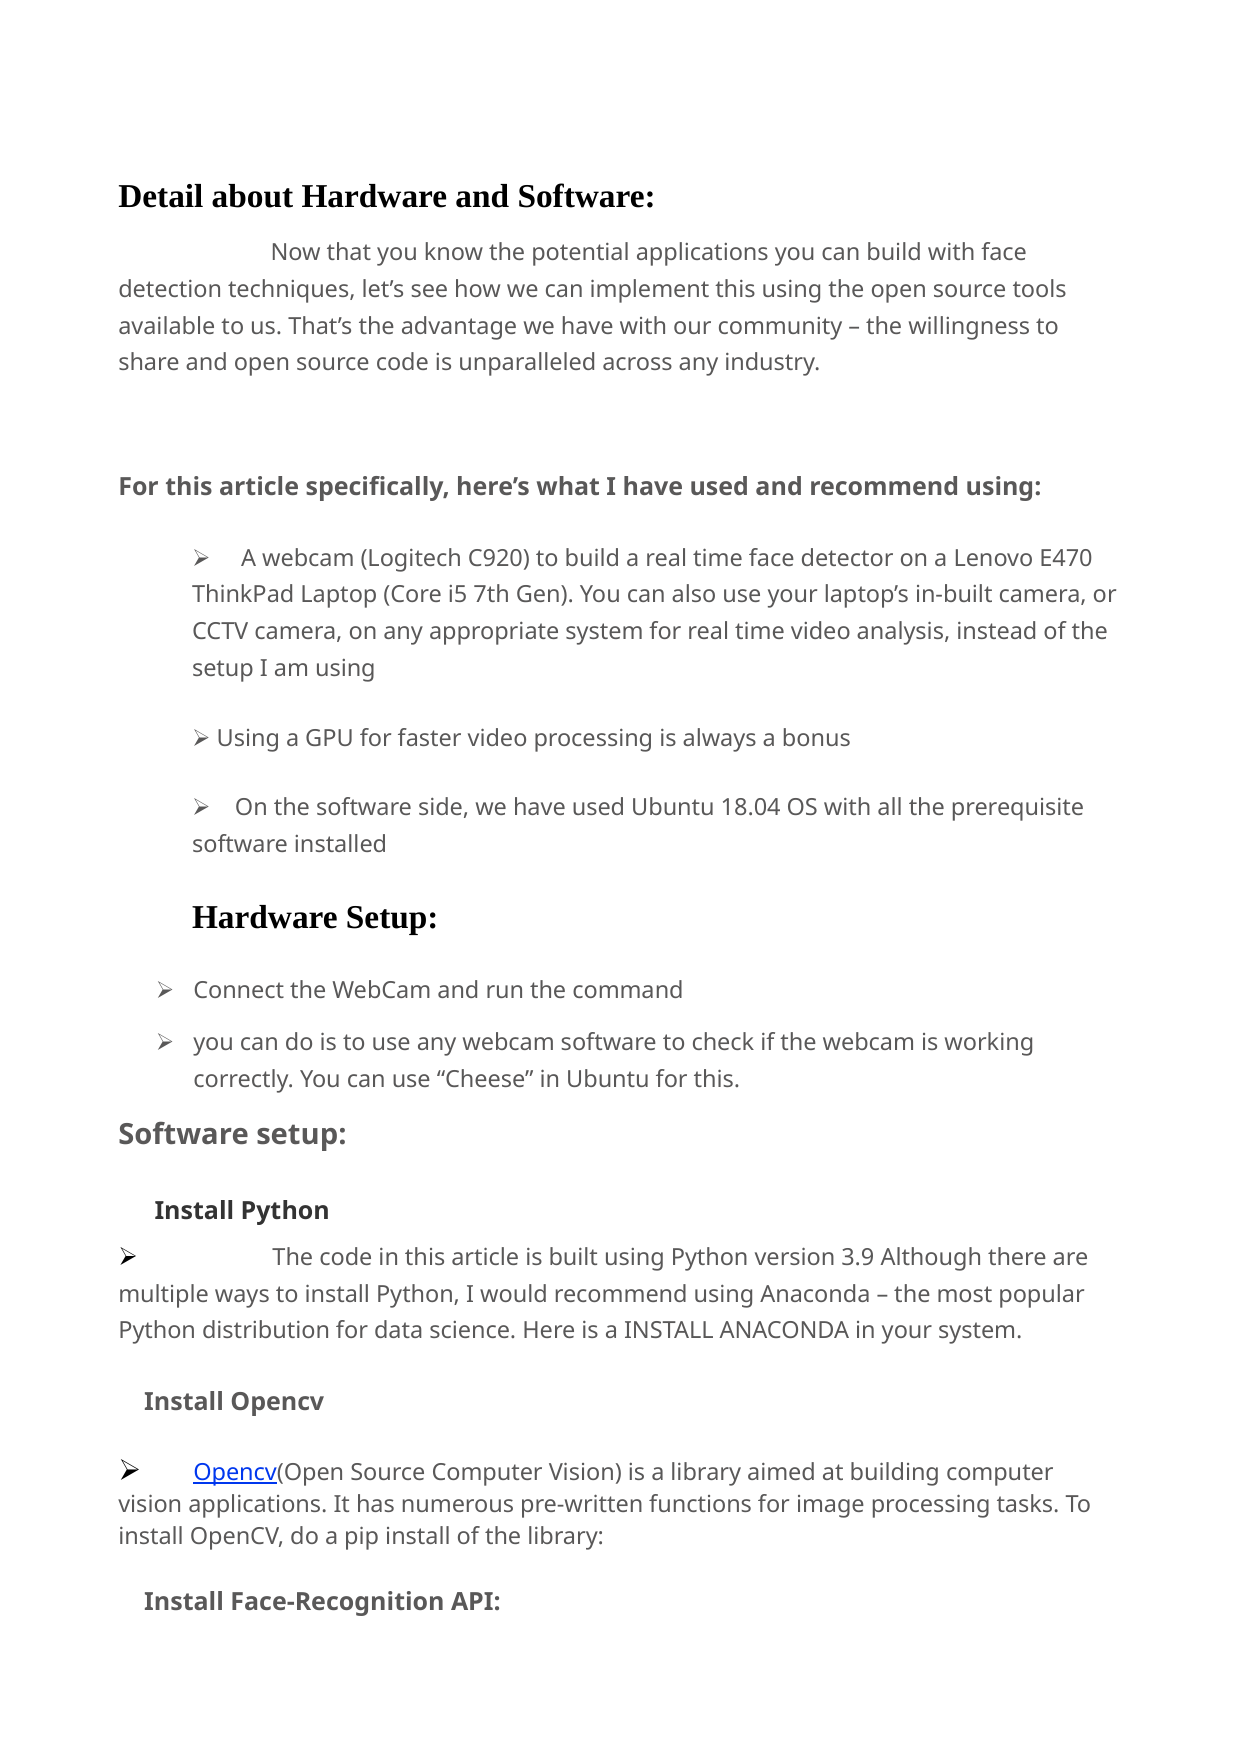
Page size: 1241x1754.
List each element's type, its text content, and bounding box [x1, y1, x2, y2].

text For this article specifically, here’s what I have used and recommend using: [118, 469, 1122, 503]
text Detail about Hardware and Software: [118, 177, 1122, 215]
text Install Face-Recognition API: [118, 1584, 1122, 1618]
subtitle Opencv(Open Source Computer Vision) is a library aimed at building computer vision applications. It has numerous pre-written functions for image processing tasks. To install OpenCV, do a pip install of the library: [118, 1455, 1122, 1551]
list The code in this article is built using Python version 3.9 Although there are multiple ways to install Python, I would recommend using Anaconda – the most popular Python distribution for data science. Here is a INSTALL ANACONDA in your system. [118, 1240, 1122, 1346]
list A webcam (Logitech C920) to build a real time face detector on a Lenovo E470 ThinkPad Laptop (Core i5 7th Gen). You can also use your laptop’s in-built camera, or CCTV camera, on any appropriate system for real time video analysis, instead of the setup I am using [118, 541, 1122, 683]
list you can do is to use any webcam software to check if the webcam is working correctly. You can use “Cheese” in Ubuntu for this. [156, 1025, 1122, 1094]
list Install Opencv [118, 1383, 1122, 1417]
list On the software side, we have used Ubuntu 18.04 OS with all the prerequisite software installed [118, 791, 1122, 859]
list Connect the WebCam and run the command [156, 974, 1122, 1006]
list Hardware Setup: [118, 897, 1122, 935]
subtitle Install Python [109, 1188, 1122, 1228]
list Using a GPU for faster video processing is always a bonus [118, 721, 1122, 753]
text Software setup: [118, 1113, 1122, 1153]
text Now that you know the potential applications you can build with face detection techniques, let’s see how we can implement this using the open source tools available to us. That’s the advantage we have with our community – the willingness to share and open source code is unparalleled across any industry. [118, 235, 1122, 378]
